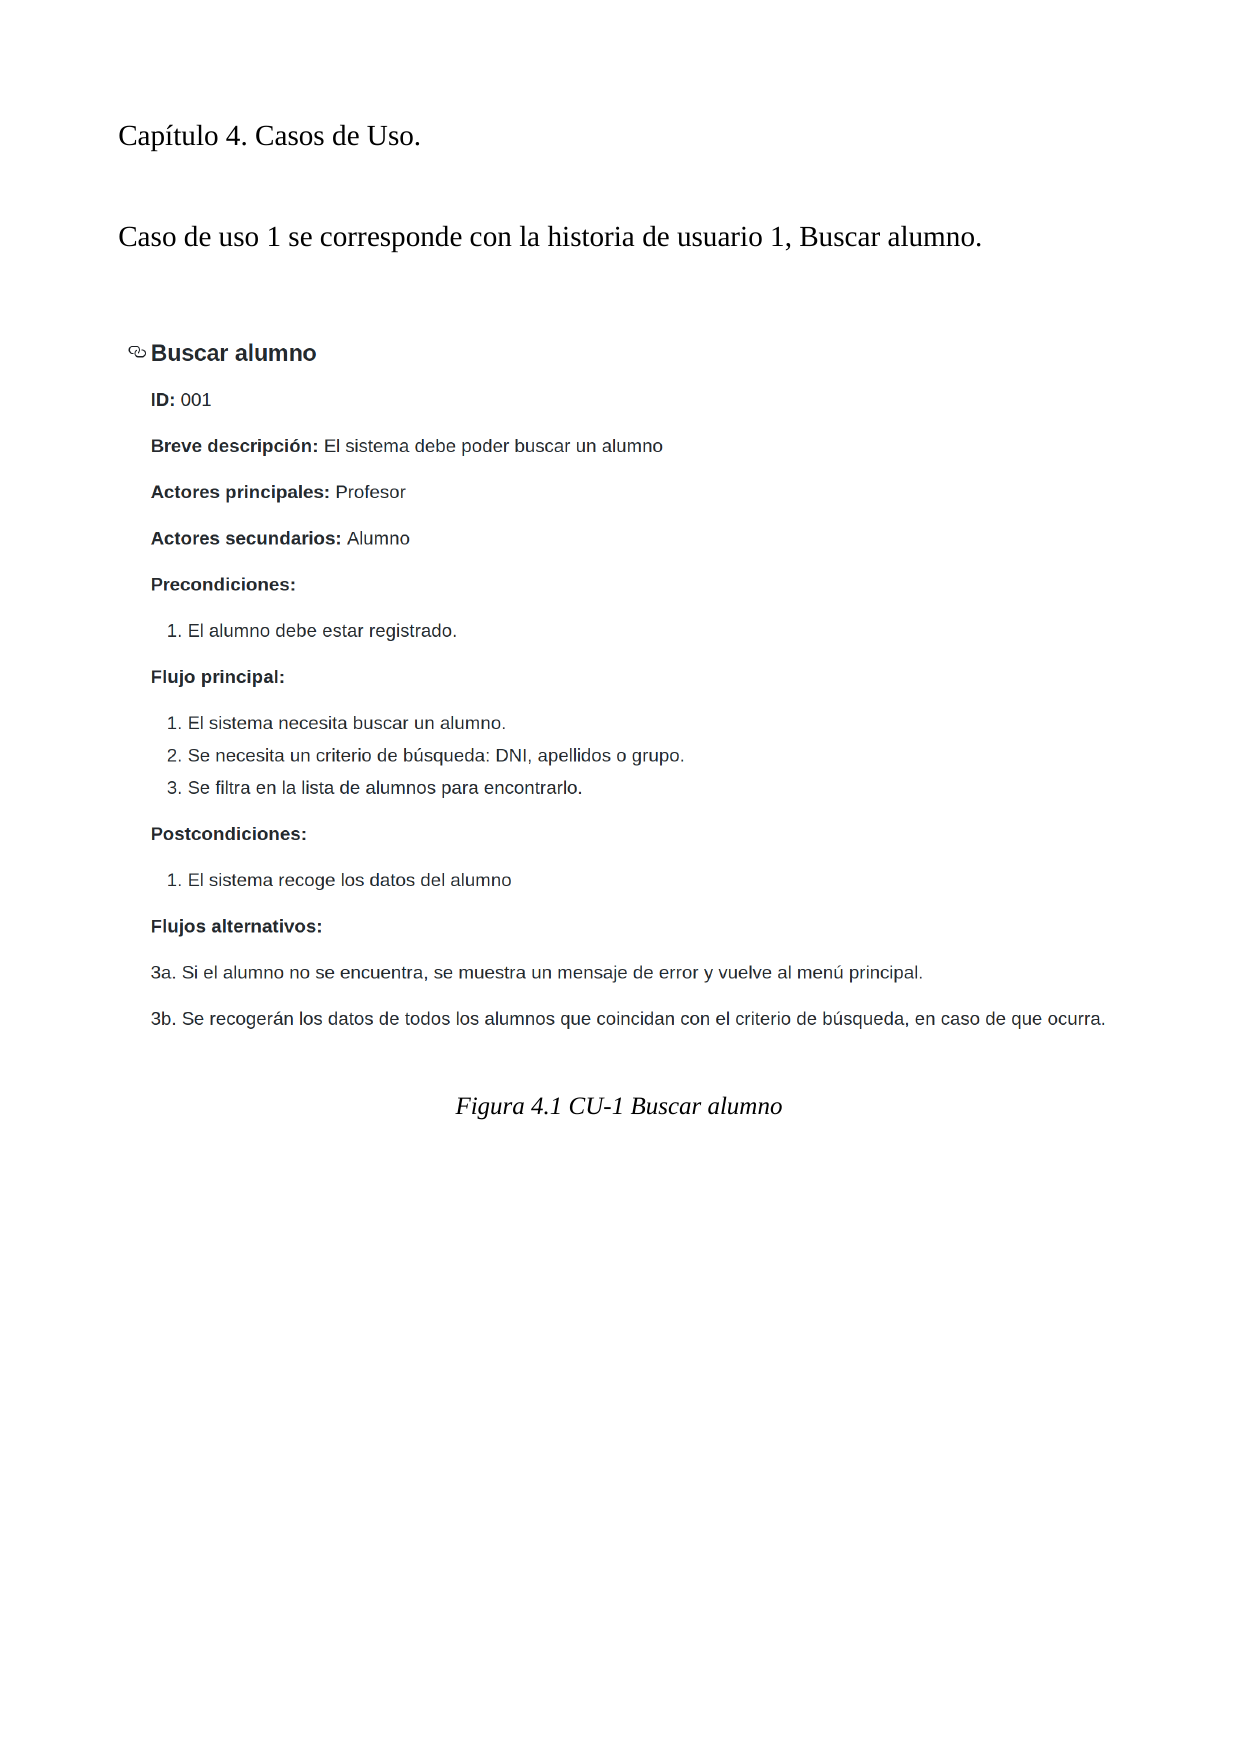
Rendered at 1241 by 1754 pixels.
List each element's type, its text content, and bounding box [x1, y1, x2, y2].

text Caso de uso 1 se corresponde con la historia de usuario 1, Buscar alumno. [118, 219, 1122, 252]
picture [118, 319, 1123, 1058]
text Figura 4.1 CU-1 Buscar alumno [118, 1091, 1122, 1120]
text Capítulo 4. Casos de Uso. [118, 118, 1122, 152]
